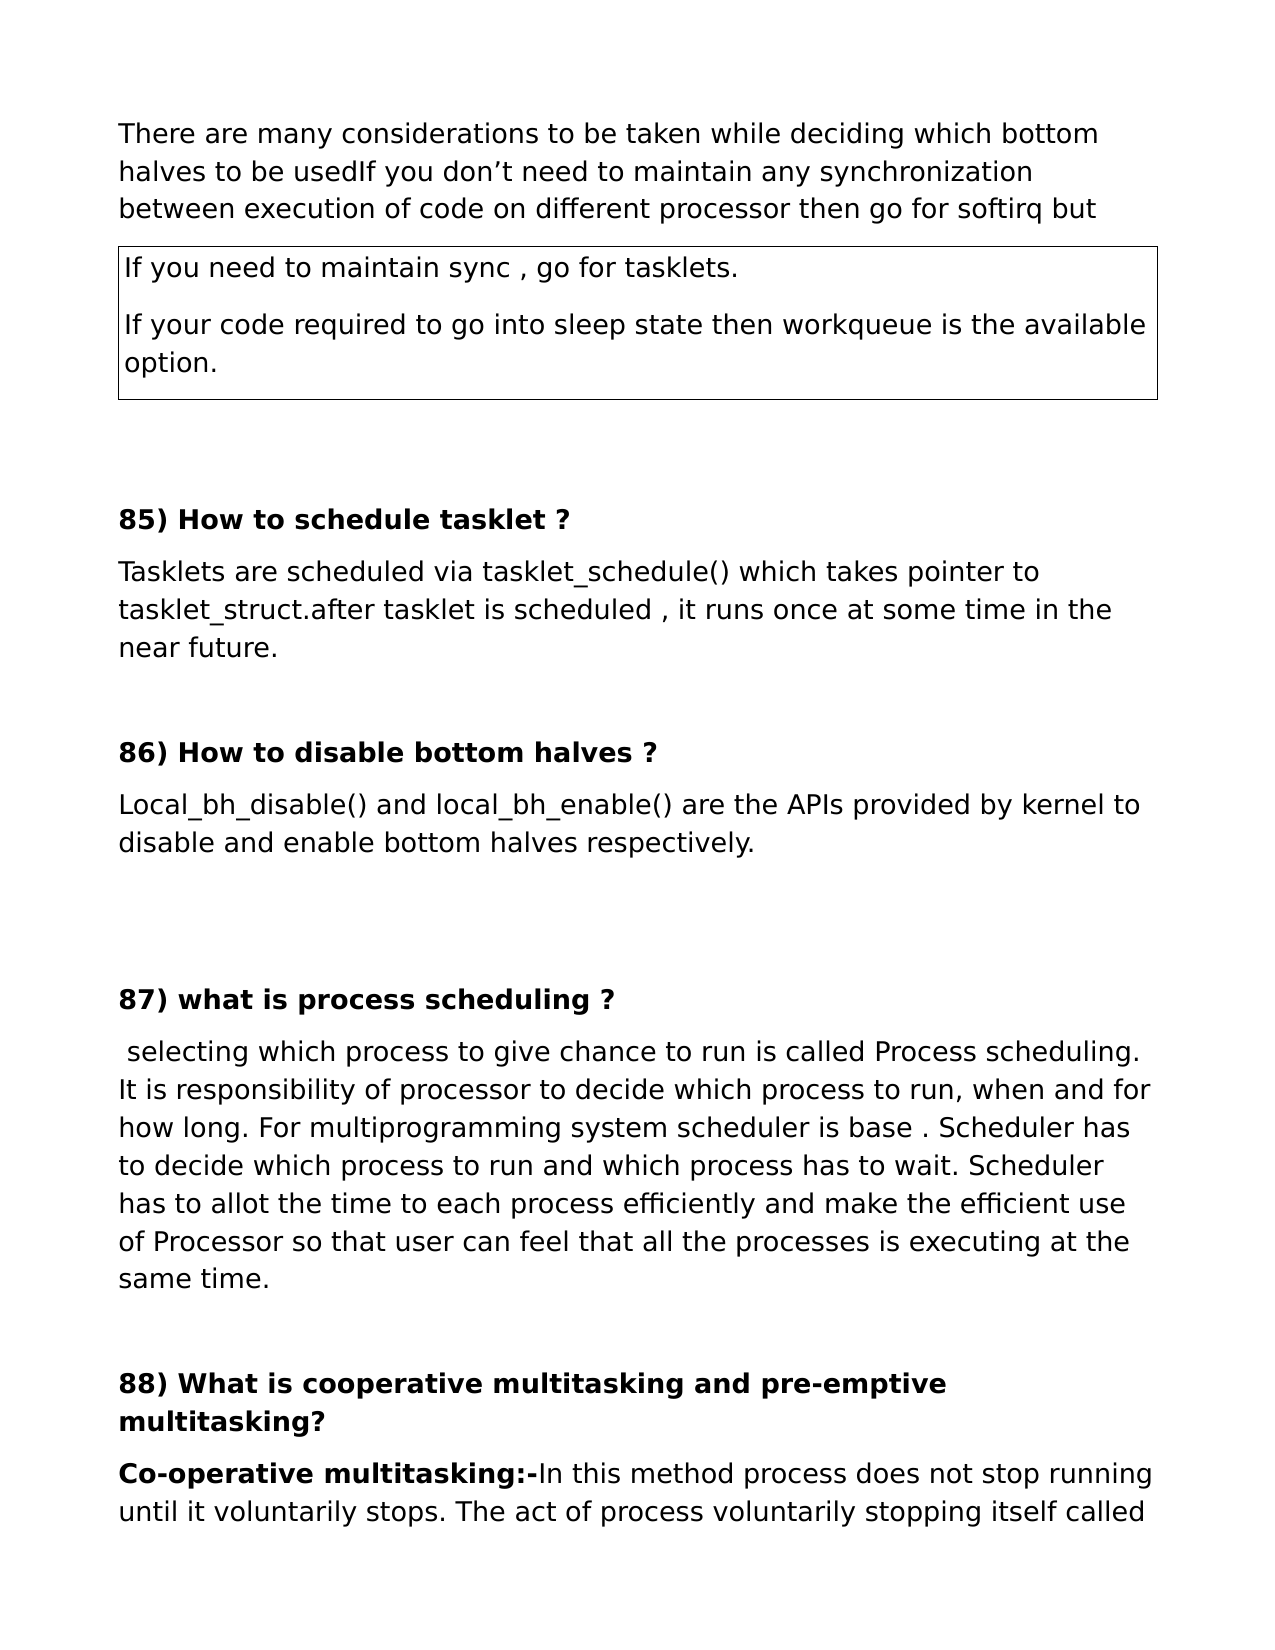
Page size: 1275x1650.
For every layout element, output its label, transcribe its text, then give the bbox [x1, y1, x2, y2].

text There are many considerations to be taken while deciding which bottom halves to be usedIf you don’t need to maintain any synchronization between execution of code on different processor then go for softirq but [118, 118, 1157, 225]
table_header If you need to maintain sync , go for tasklets. [119, 247, 1157, 304]
text 87) what is process scheduling ? [118, 984, 1157, 1016]
text Tasklets are scheduled via tasklet_schedule() which takes pointer to tasklet_struct.after tasklet is scheduled , it runs once at some time in the near future. [118, 557, 1157, 664]
text 86) How to disable bottom halves ? [118, 737, 1157, 768]
text selecting which process to give chance to run is called Process scheduling. It is responsibility of processor to decide which process to run, when and for how long. For multiprogramming system scheduler is base . Scheduler has to decide which process to run and which process has to wait. Scheduler has to allot the time to each process efficiently and make the efficient use of Processor so that user can feel that all the processes is executing at the same time. [118, 1037, 1157, 1295]
text Local_bh_disable() and local_bh_enable() are the APIs provided by kernel to disable and enable bottom halves respectively. [118, 789, 1157, 859]
text 85) How to schedule tasklet ? [118, 504, 1157, 536]
text 88) What is cooperative multitasking and pre-emptive multitasking? [118, 1368, 1157, 1438]
text Co-operative multitasking:-In this method process does not stop running until it voluntarily stops. The act of process voluntarily stopping itself called [118, 1459, 1157, 1528]
table_cell If your code required to go into sleep state then workqueue is the available option. [119, 304, 1157, 399]
